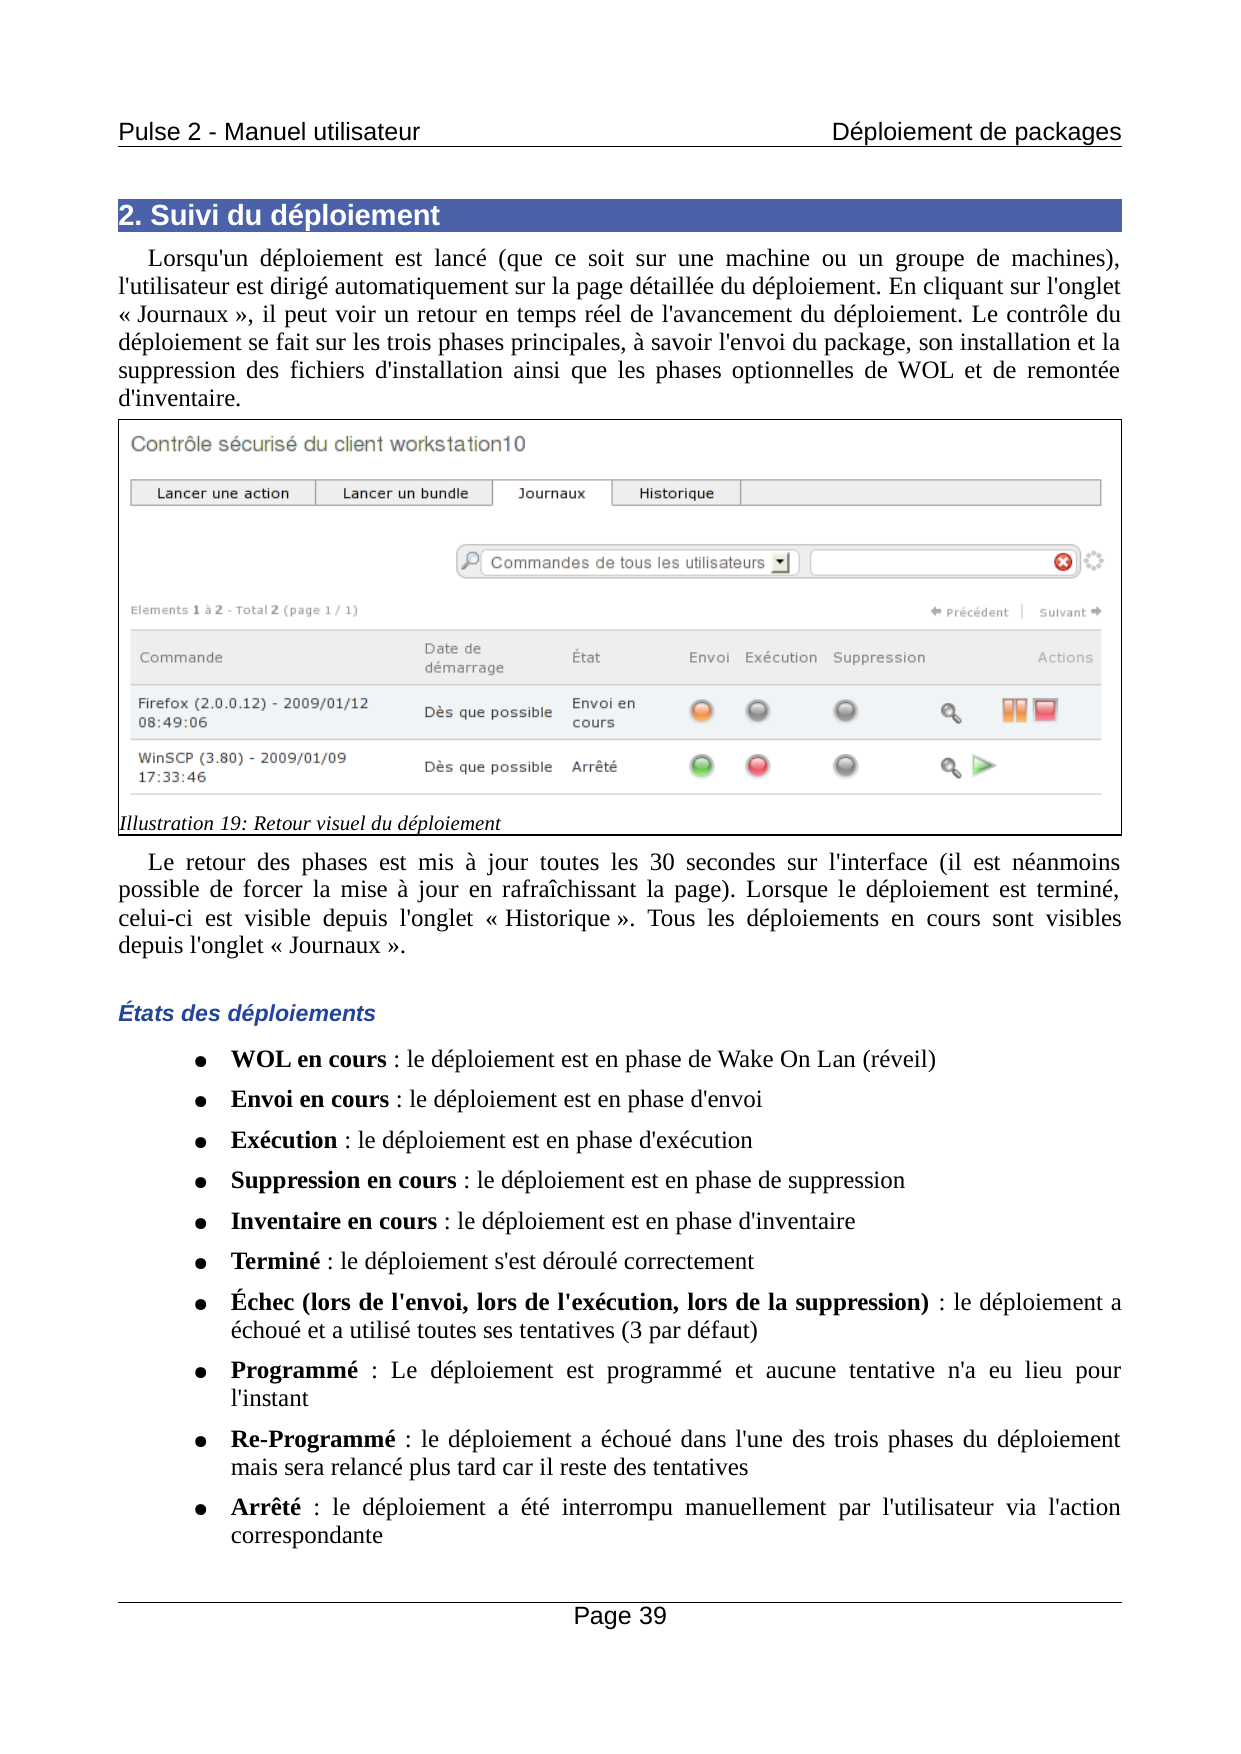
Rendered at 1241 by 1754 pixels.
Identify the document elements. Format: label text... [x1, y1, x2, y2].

list Terminé : le déploiement s'est déroulé correctement [156, 1247, 1122, 1275]
text Lorsqu'un déploiement est lancé (que ce soit sur une machine ou un groupe de machines), l'utilisateur est dirigé automatiquement sur la page détaillée du déploiement. En cliquant sur l'onglet « Journaux », il peut voir un retour en temps réel de l'avancement du déploiement. Le contrôle du déploiement se fait sur les trois phases principales, à savoir l'envoi du package, son installation et la suppression des fichiers d'installation ainsi que les phases optionnelles de WOL et de remontée d'inventaire. [118, 244, 1122, 412]
subtitle États des déploiements [118, 1001, 1122, 1027]
text Illustration 19: Retour visuel du déploiement [119, 433, 1121, 834]
list Envoi en cours : le déploiement est en phase d'envoi [156, 1085, 1122, 1113]
list Échec (lors de l'envoi, lors de l'exécution, lors de la suppression) : le déploiement a échoué et a utilisé toutes ses tentatives (3 par défaut) [156, 1288, 1122, 1344]
text Le retour des phases est mis à jour toutes les 30 secondes sur l'interface (il est néanmoins possible de forcer la mise à jour en rafraîchissant la page). Lorsque le déploiement est terminé, celui-ci est visible depuis l'onglet « Historique ». Tous les déploiements en cours sont visibles depuis l'onglet « Journaux ». [118, 836, 1122, 959]
list Arrêté : le déploiement a été interrompu manuellement par l'utilisateur via l'action correspondante [156, 1493, 1122, 1549]
subtitle Suivi du déploiement [118, 199, 1122, 232]
text [119, 420, 1121, 433]
list Re-Programmé : le déploiement a échoué dans l'une des trois phases du déploiement mais sera relancé plus tard car il reste des tentatives [156, 1425, 1122, 1481]
list Suppression en cours : le déploiement est en phase de suppression [156, 1166, 1122, 1194]
list Programmé : Le déploiement est programmé et aucune tentative n'a eu lieu pour l'instant [156, 1356, 1122, 1412]
picture [128, 431, 1113, 800]
list Exécution : le déploiement est en phase d'exécution [156, 1126, 1122, 1153]
list WOL en cours : le déploiement est en phase de Wake On Lan (réveil) [156, 1044, 1122, 1072]
list Inventaire en cours : le déploiement est en phase d'inventaire [156, 1207, 1122, 1234]
